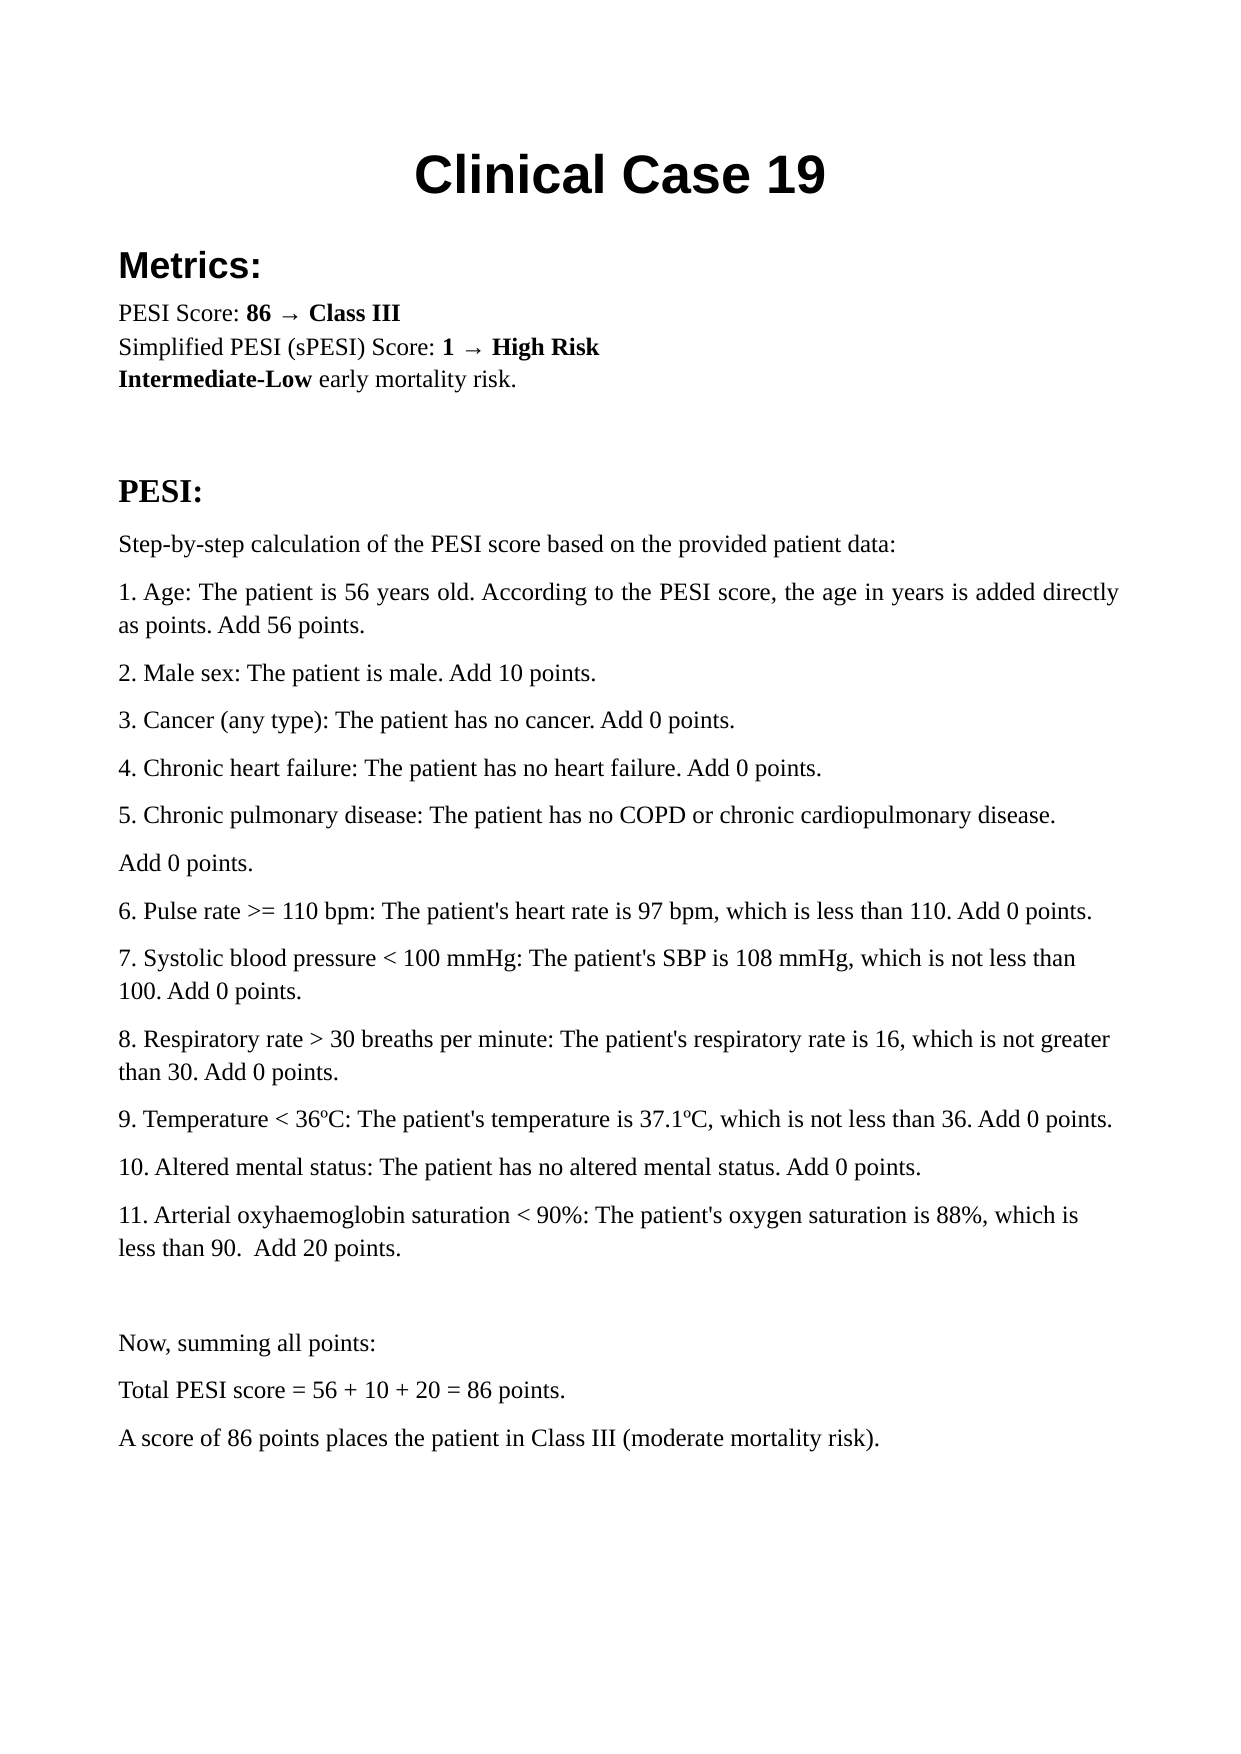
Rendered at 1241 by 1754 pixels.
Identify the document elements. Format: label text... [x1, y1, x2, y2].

text 7. Systolic blood pressure < 100 mmHg: The patient's SBP is 108 mmHg, which is not less than 100. Add 0 points. [118, 943, 1122, 1005]
text Total PESI score = 56 + 10 + 20 = 86 points. [118, 1376, 1122, 1404]
text 3. Cancer (any type): The patient has no cancer. Add 0 points. [118, 705, 1122, 734]
text Add 0 points. [118, 848, 1122, 877]
text 6. Pulse rate >= 110 bpm: The patient's heart rate is 97 bpm, which is less than 110. Add 0 points. [118, 896, 1122, 924]
text PESI: [118, 471, 1122, 509]
text A score of 86 points places the patient in Class III (moderate mortality risk). [118, 1423, 1122, 1452]
text 10. Altered mental status: The patient has no altered mental status. Add 0 points. [118, 1152, 1122, 1181]
text PESI Score: 86 → Class III Simplified PESI (sPESI) Score: 1 → High Risk Intermediate-Low early mortality risk. [118, 298, 1122, 393]
text 2. Male sex: The patient is male. Add 10 points. [118, 658, 1122, 686]
title Clinical Case 19 [118, 143, 1122, 205]
text 11. Arterial oxyhaemoglobin saturation < 90%: The patient's oxygen saturation is 88%, which is less than 90. Add 20 points. [118, 1200, 1122, 1262]
text 9. Temperature < 36ºC: The patient's temperature is 37.1ºC, which is not less than 36. Add 0 points. [118, 1104, 1122, 1133]
text Now, summing all points: [118, 1328, 1122, 1357]
subtitle Metrics: [118, 243, 1122, 286]
text 1. Age: The patient is 56 years old. According to the PESI score, the age in years is added directly as points. Add 56 points. [118, 577, 1122, 639]
text 4. Chronic heart failure: The patient has no heart failure. Add 0 points. [118, 753, 1122, 782]
text 8. Respiratory rate > 30 breaths per minute: The patient's respiratory rate is 16, which is not greater than 30. Add 0 points. [118, 1024, 1122, 1086]
text 5. Chronic pulmonary disease: The patient has no COPD or chronic cardiopulmonary disease. [118, 801, 1122, 829]
text Step-by-step calculation of the PESI score based on the provided patient data: [118, 529, 1122, 558]
